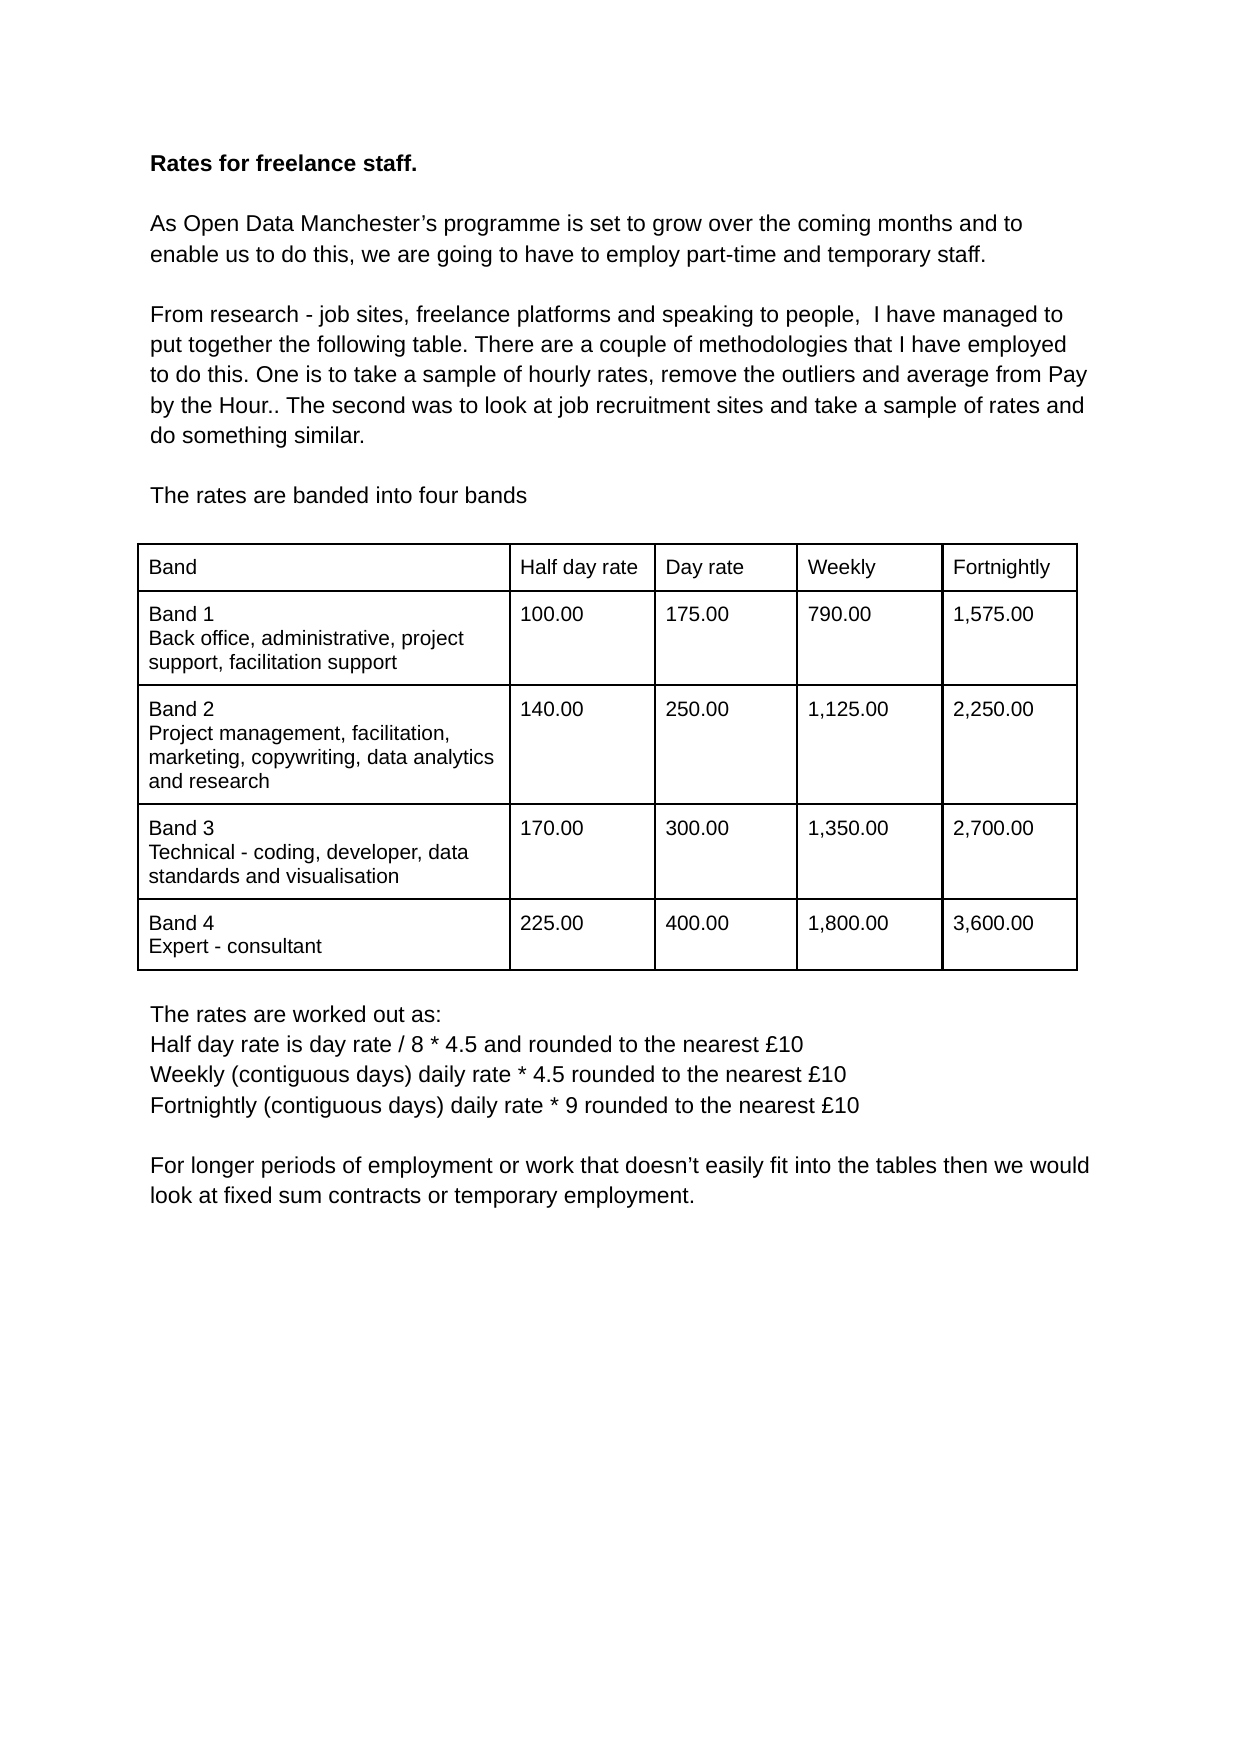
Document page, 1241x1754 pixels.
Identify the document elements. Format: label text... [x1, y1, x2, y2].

table_header Fortnightly [944, 545, 1076, 589]
table_cell 100.00 [511, 592, 654, 684]
text For longer periods of employment or work that doesn’t easily fit into the tables then we would look at fixed sum contracts or temporary employment. [150, 1152, 1090, 1209]
table_cell 1,800.00 [798, 900, 941, 969]
text From research - job sites, freelance platforms and speaking to people, I have managed to put together the following table. There are a couple of methodologies that I have employed to do this. One is to take a sample of hourly rates, remove the outliers and average from Pay by the Hour.. The second was to look at job recruitment sites and take a sample of rates and do something similar. [150, 301, 1090, 448]
table_cell Band 3 Technical - coding, developer, data standards and visualisation [139, 805, 509, 898]
text Rates for freelance staff. [150, 150, 1090, 176]
table_cell 170.00 [511, 805, 654, 898]
table_cell 1,350.00 [798, 805, 941, 898]
table_cell 300.00 [656, 805, 796, 898]
table_cell 1,575.00 [944, 592, 1076, 684]
text Weekly (contiguous days) daily rate * 4.5 rounded to the nearest £10 [150, 1061, 1090, 1088]
table_cell 3,600.00 [944, 900, 1076, 969]
text Half day rate is day rate / 8 * 4.5 and rounded to the nearest £10 [150, 1031, 1090, 1058]
table_cell 140.00 [511, 686, 654, 803]
text The rates are worked out as: [150, 1001, 1090, 1027]
table_header Band [139, 545, 509, 589]
text As Open Data Manchester’s programme is set to grow over the coming months and to enable us to do this, we are going to have to employ part-time and temporary staff. [150, 210, 1090, 267]
table_cell 400.00 [656, 900, 796, 969]
table_cell Band 4 Expert - consultant [139, 900, 509, 969]
table_cell 250.00 [656, 686, 796, 803]
text The rates are banded into four bands [150, 482, 1090, 509]
table_cell 2,250.00 [944, 686, 1076, 803]
text Fortnightly (contiguous days) daily rate * 9 rounded to the nearest £10 [150, 1092, 1090, 1118]
table_header Weekly [798, 545, 941, 589]
table_header Day rate [656, 545, 796, 589]
table_cell 2,700.00 [944, 805, 1076, 898]
table_cell Band 2 Project management, facilitation, marketing, copywriting, data analytics and research [139, 686, 509, 803]
table_header Half day rate [511, 545, 654, 589]
table_cell 1,125.00 [798, 686, 941, 803]
table_cell 225.00 [511, 900, 654, 969]
table_cell 790.00 [798, 592, 941, 684]
table_cell 175.00 [656, 592, 796, 684]
table_cell Band 1 Back office, administrative, project support, facilitation support [139, 592, 509, 684]
